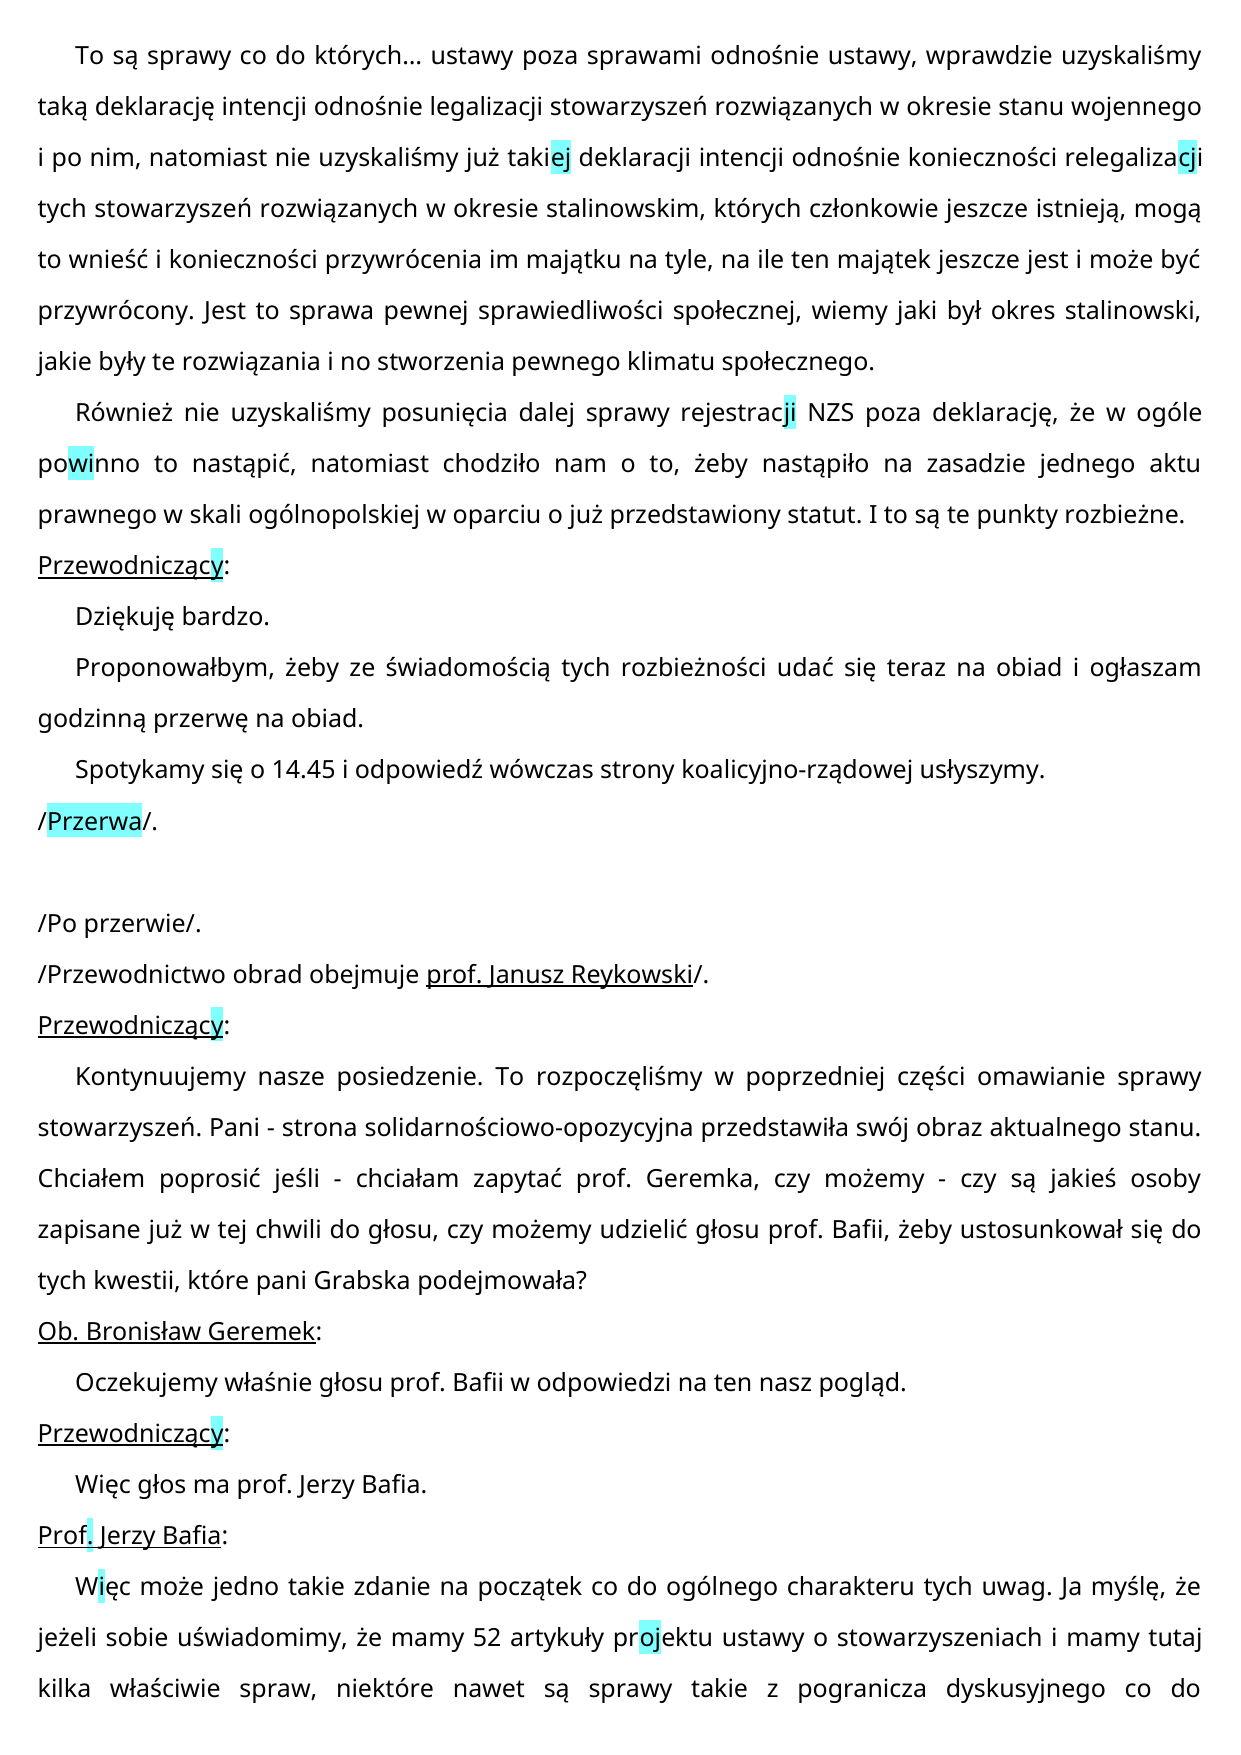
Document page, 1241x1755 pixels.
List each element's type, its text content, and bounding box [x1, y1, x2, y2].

text Proponowałbym, żeby ze świadomością tych rozbieżności udać się teraz na obiad i ogłaszam godzinną przerwę na obiad. [37, 650, 1203, 735]
text Ob. Bronisław Geremek: [37, 1313, 1203, 1348]
text Dziękuję bardzo. [37, 599, 1203, 633]
text /Po przerwie/. [37, 905, 1203, 939]
text Więc głos ma prof. Jerzy Bafia. [37, 1467, 1203, 1501]
text Również nie uzyskaliśmy posunięcia dalej sprawy rejestracji NZS poza deklarację, że w ogóle powinno to nastąpić, natomiast chodziło nam o to, żeby nastąpiło na zasadzie jednego aktu prawnego w skali ogólnopolskiej w oparciu o już przedstawiony statut. I to są te punkty rozbieżne. [37, 395, 1203, 531]
text Spotykamy się o 14.45 i odpowiedź wówczas strony koalicyjno-rządowej usłyszymy. [37, 752, 1203, 786]
text Więc może jedno takie zdanie na początek co do ogólnego charakteru tych uwag. Ja myślę, że jeżeli sobie uświadomimy, że mamy 52 artykuły projektu ustawy o stowarzyszeniach i mamy tutaj kilka właściwie spraw, niektóre nawet są sprawy takie z pogranicza dyskusyjnego co do [37, 1569, 1203, 1705]
text Kontynuujemy nasze posiedzenie. To rozpoczęliśmy w poprzedniej części omawianie sprawy stowarzyszeń. Pani - strona solidarnościowo-opozycyjna przedstawiła swój obraz aktualnego stanu. Chciałem poprosić jeśli - chciałam zapytać prof. Geremka, czy możemy - czy są jakieś osoby zapisane już w tej chwili do głosu, czy możemy udzielić głosu prof. Bafii, żeby ustosunkował się do tych kwestii, które pani Grabska podejmowała? [37, 1058, 1203, 1297]
text Przewodniczący: [37, 1416, 1203, 1450]
text To są sprawy co do których… ustawy poza sprawami odnośnie ustawy, wprawdzie uzyskaliśmy taką deklarację intencji odnośnie legalizacji stowarzyszeń rozwiązanych w okresie stanu wojennego i po nim, natomiast nie uzyskaliśmy już takiej deklaracji intencji odnośnie konieczności relegalizacji tych stowarzyszeń rozwiązanych w okresie stalinowskim, których członkowie jeszcze istnieją, mogą to wnieść i konieczności przywrócenia im majątku na tyle, na ile ten majątek jeszcze jest i może być przywrócony. Jest to sprawa pewnej sprawiedliwości społecznej, wiemy jaki był okres stalinowski, jakie były te rozwiązania i no stworzenia pewnego klimatu społecznego. [37, 37, 1203, 378]
text Przewodniczący: [37, 1007, 1203, 1041]
text Przewodniczący: [37, 548, 1203, 582]
text /Przerwa/. [37, 803, 1203, 837]
text Oczekujemy właśnie głosu prof. Bafii w odpowiedzi na ten nasz pogląd. [37, 1364, 1203, 1399]
text /Przewodnictwo obrad obejmuje prof. Janusz Reykowski/. [37, 956, 1203, 990]
text Prof. Jerzy Bafia: [37, 1518, 1203, 1552]
